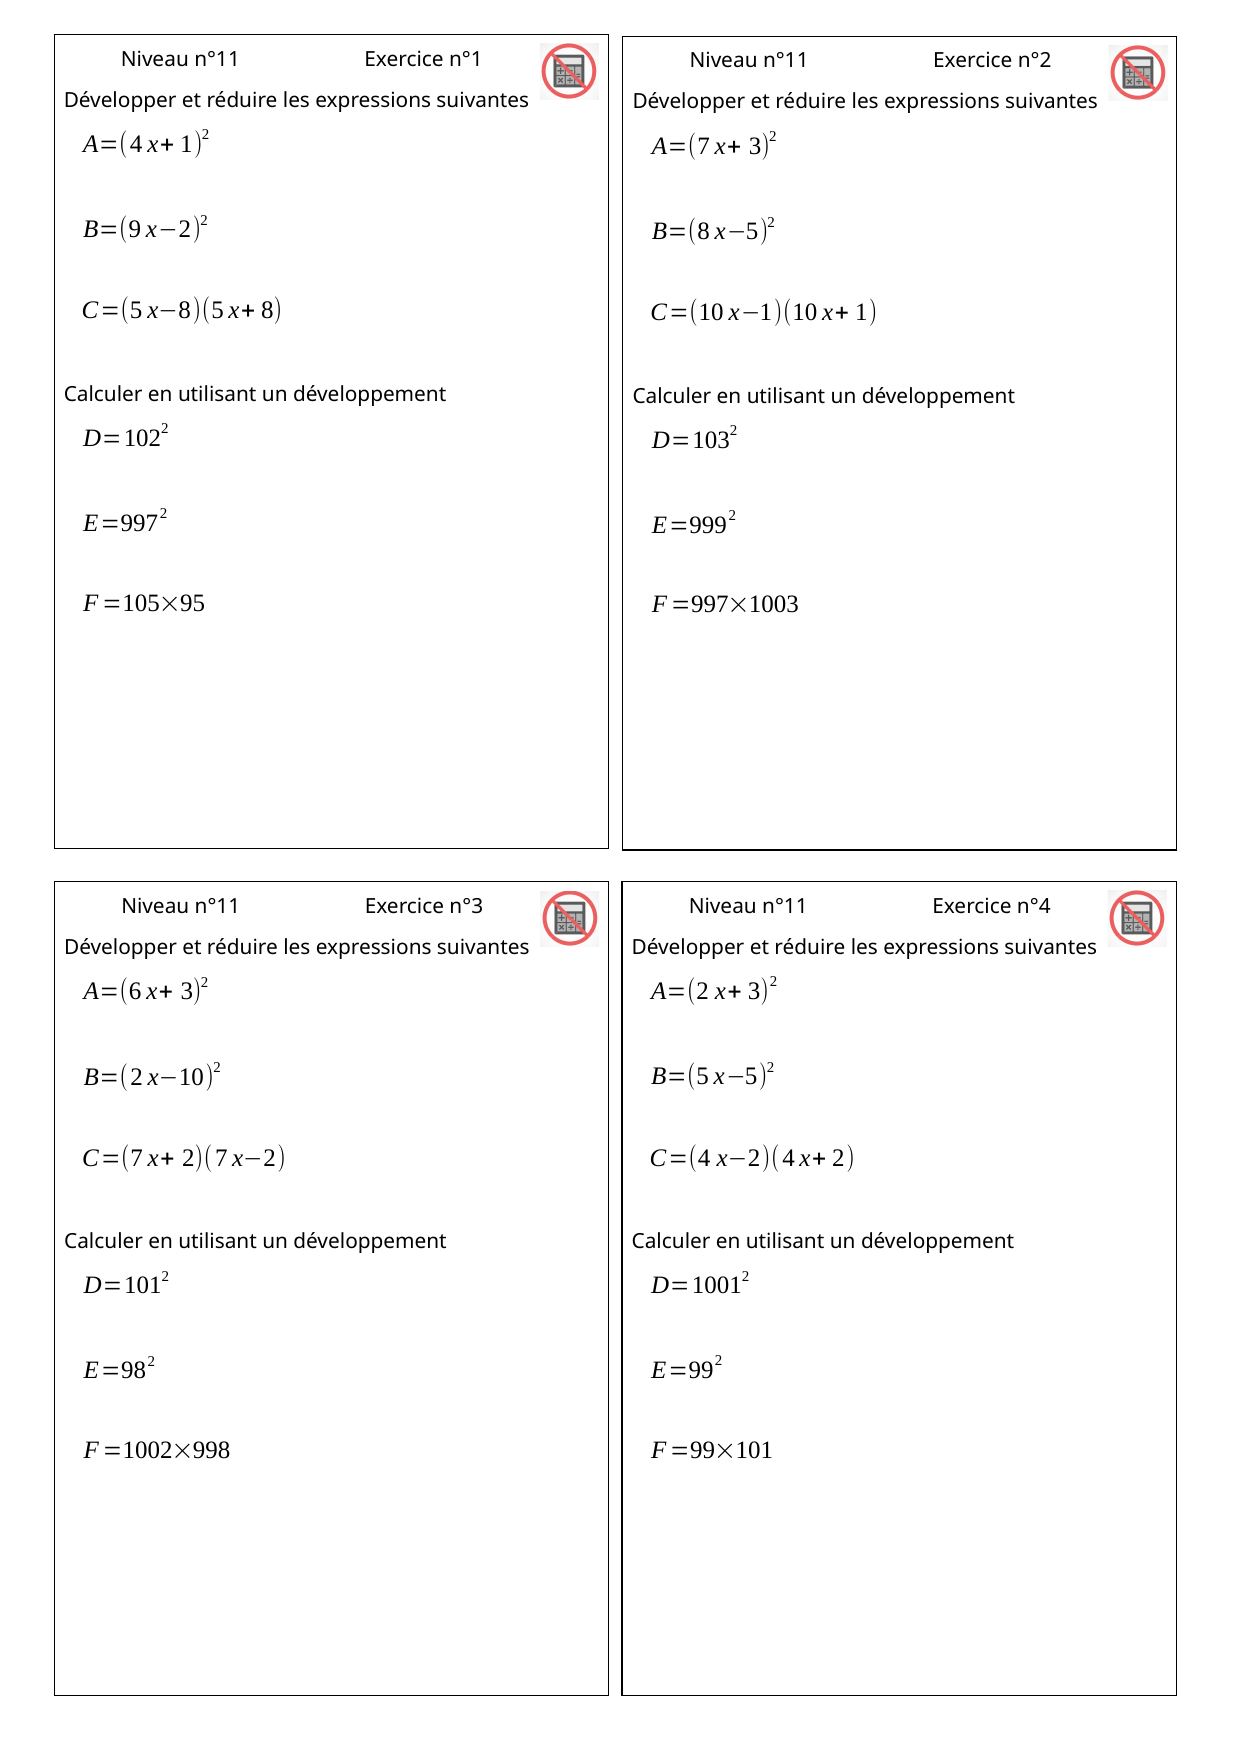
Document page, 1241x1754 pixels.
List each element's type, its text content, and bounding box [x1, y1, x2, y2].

picture [540, 891, 600, 947]
picture [1107, 890, 1167, 947]
text Développer et réduire les expressions suivantes [64, 932, 599, 960]
text Développer et réduire les expressions suivantes [623, 882, 1176, 1695]
text Calculer en utilisant un développement [64, 1226, 599, 1255]
text Niveau n°11 Exercice n°3 [64, 891, 540, 919]
text Niveau n°11 Exercice n°1 [63, 44, 539, 72]
text Développer et réduire les expressions suivantes [632, 86, 1167, 115]
picture [539, 43, 599, 100]
text Développer et réduire les expressions suivantes [55, 882, 608, 1695]
picture [1108, 45, 1168, 101]
text Développer et réduire les expressions suivantes [631, 932, 1167, 960]
text Calculer en utilisant un développement [632, 381, 1167, 409]
text Niveau n°11 Exercice n°4 [631, 891, 1107, 919]
text Calculer en utilisant un développement [631, 1226, 1167, 1254]
text Calculer en utilisant un développement [63, 379, 599, 407]
text Développer et réduire les expressions suivantes [63, 85, 599, 113]
text Niveau n°11 Exercice n°2 [632, 46, 1108, 74]
